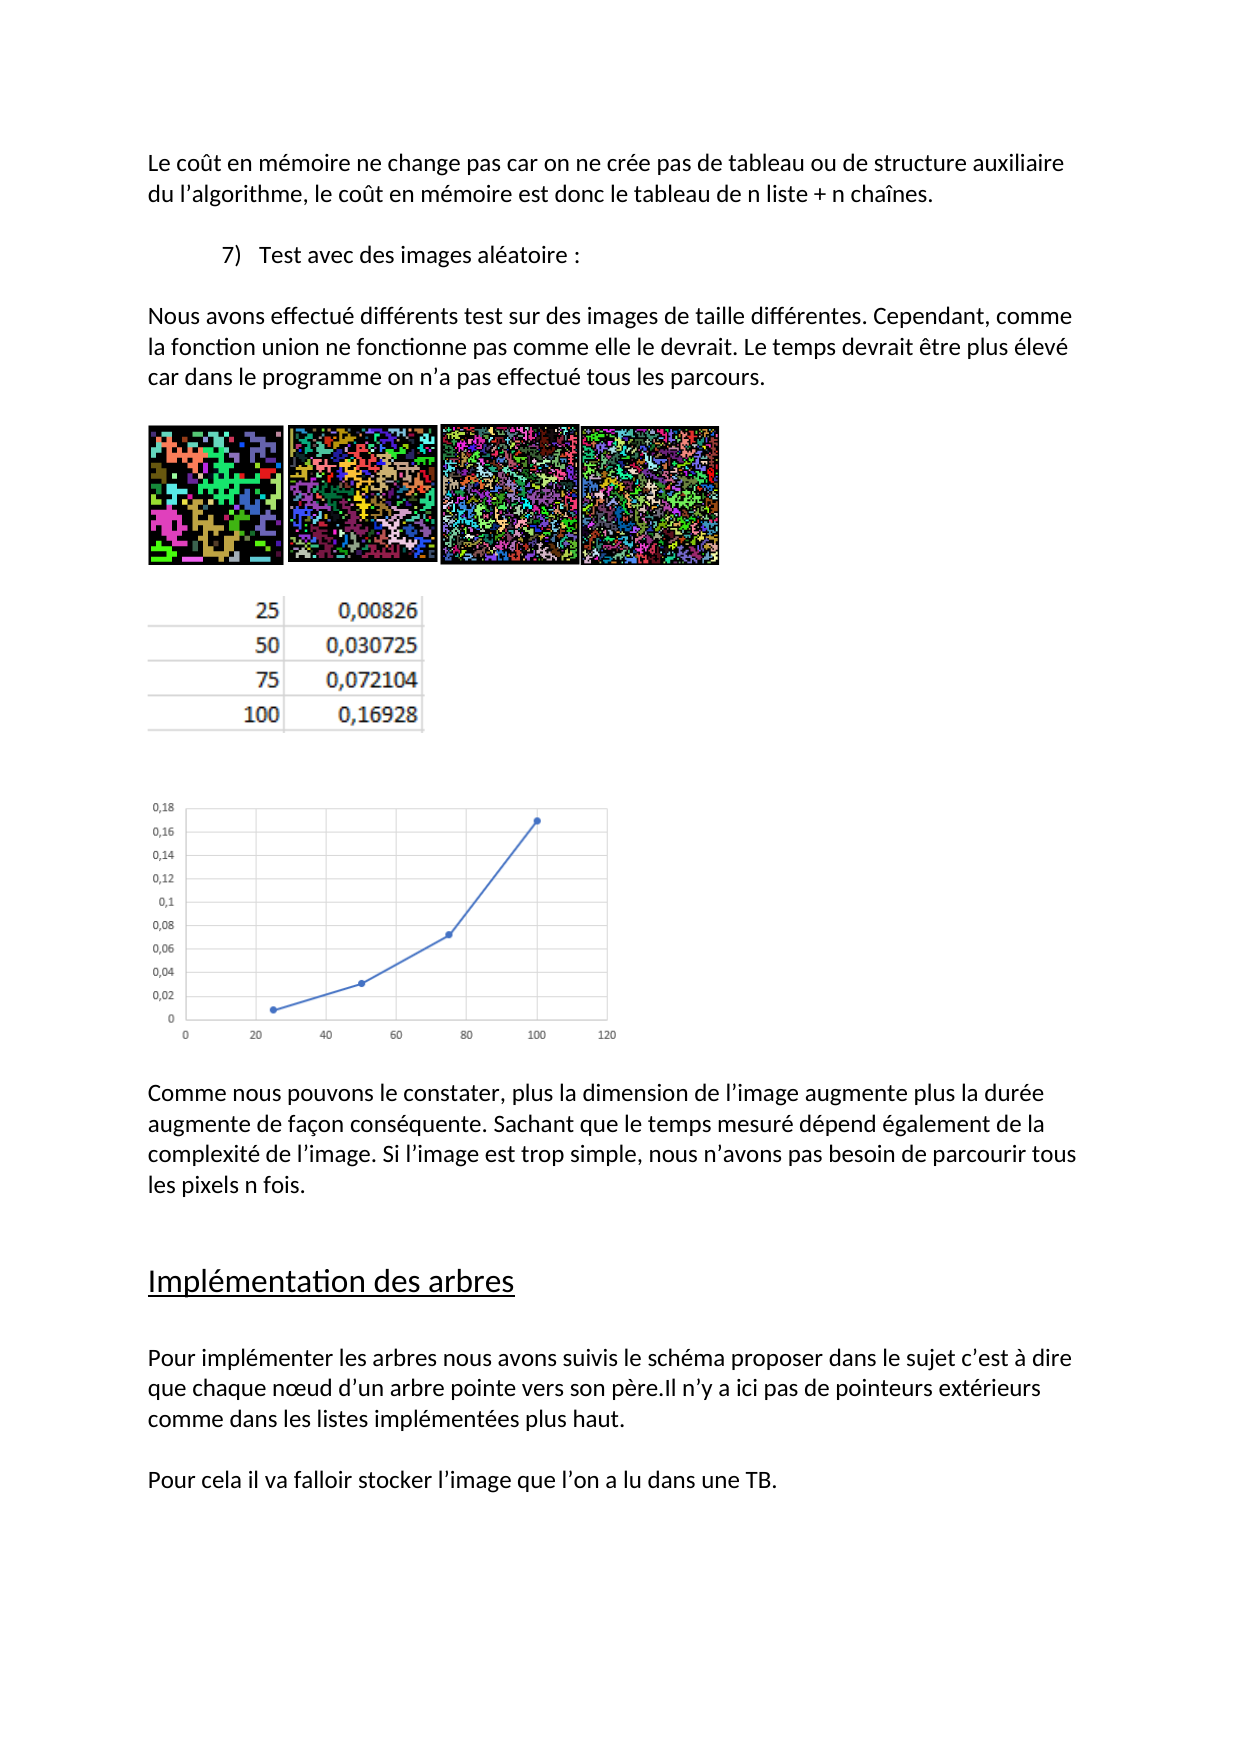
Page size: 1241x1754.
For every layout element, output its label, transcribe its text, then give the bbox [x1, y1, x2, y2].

picture [147, 596, 425, 733]
text Pour cela il va falloir stocker l’image que l’on a lu dans une TB. [148, 1464, 1093, 1494]
text Nous avons effectué différents test sur des images de taille différentes. Cependant, comme la fonction union ne fonctionne pas comme elle le devrait. Le temps devrait être plus élevé car dans le programme on n’a pas effectué tous les parcours. [148, 300, 1093, 392]
list Test avec des images aléatoire : [221, 239, 1093, 270]
picture [147, 793, 623, 1047]
picture [147, 422, 720, 566]
text Implémentation des arbres [148, 1260, 1093, 1301]
text Pour implémenter les arbres nous avons suivis le schéma proposer dans le sujet c’est à dire que chaque nœud d’un arbre pointe vers son père.Il n’y a ici pas de pointeurs extérieurs comme dans les listes implémentées plus haut. [148, 1342, 1093, 1433]
text Comme nous pouvons le constater, plus la dimension de l’image augmente plus la durée augmente de façon conséquente. Sachant que le temps mesuré dépend également de la complexité de l’image. Si l’image est trop simple, nous n’avons pas besoin de parcourir tous les pixels n fois. [148, 1077, 1093, 1199]
text Le coût en mémoire ne change pas car on ne crée pas de tableau ou de structure auxiliaire du l’algorithme, le coût en mémoire est donc le tableau de n liste + n chaînes. [148, 148, 1093, 209]
